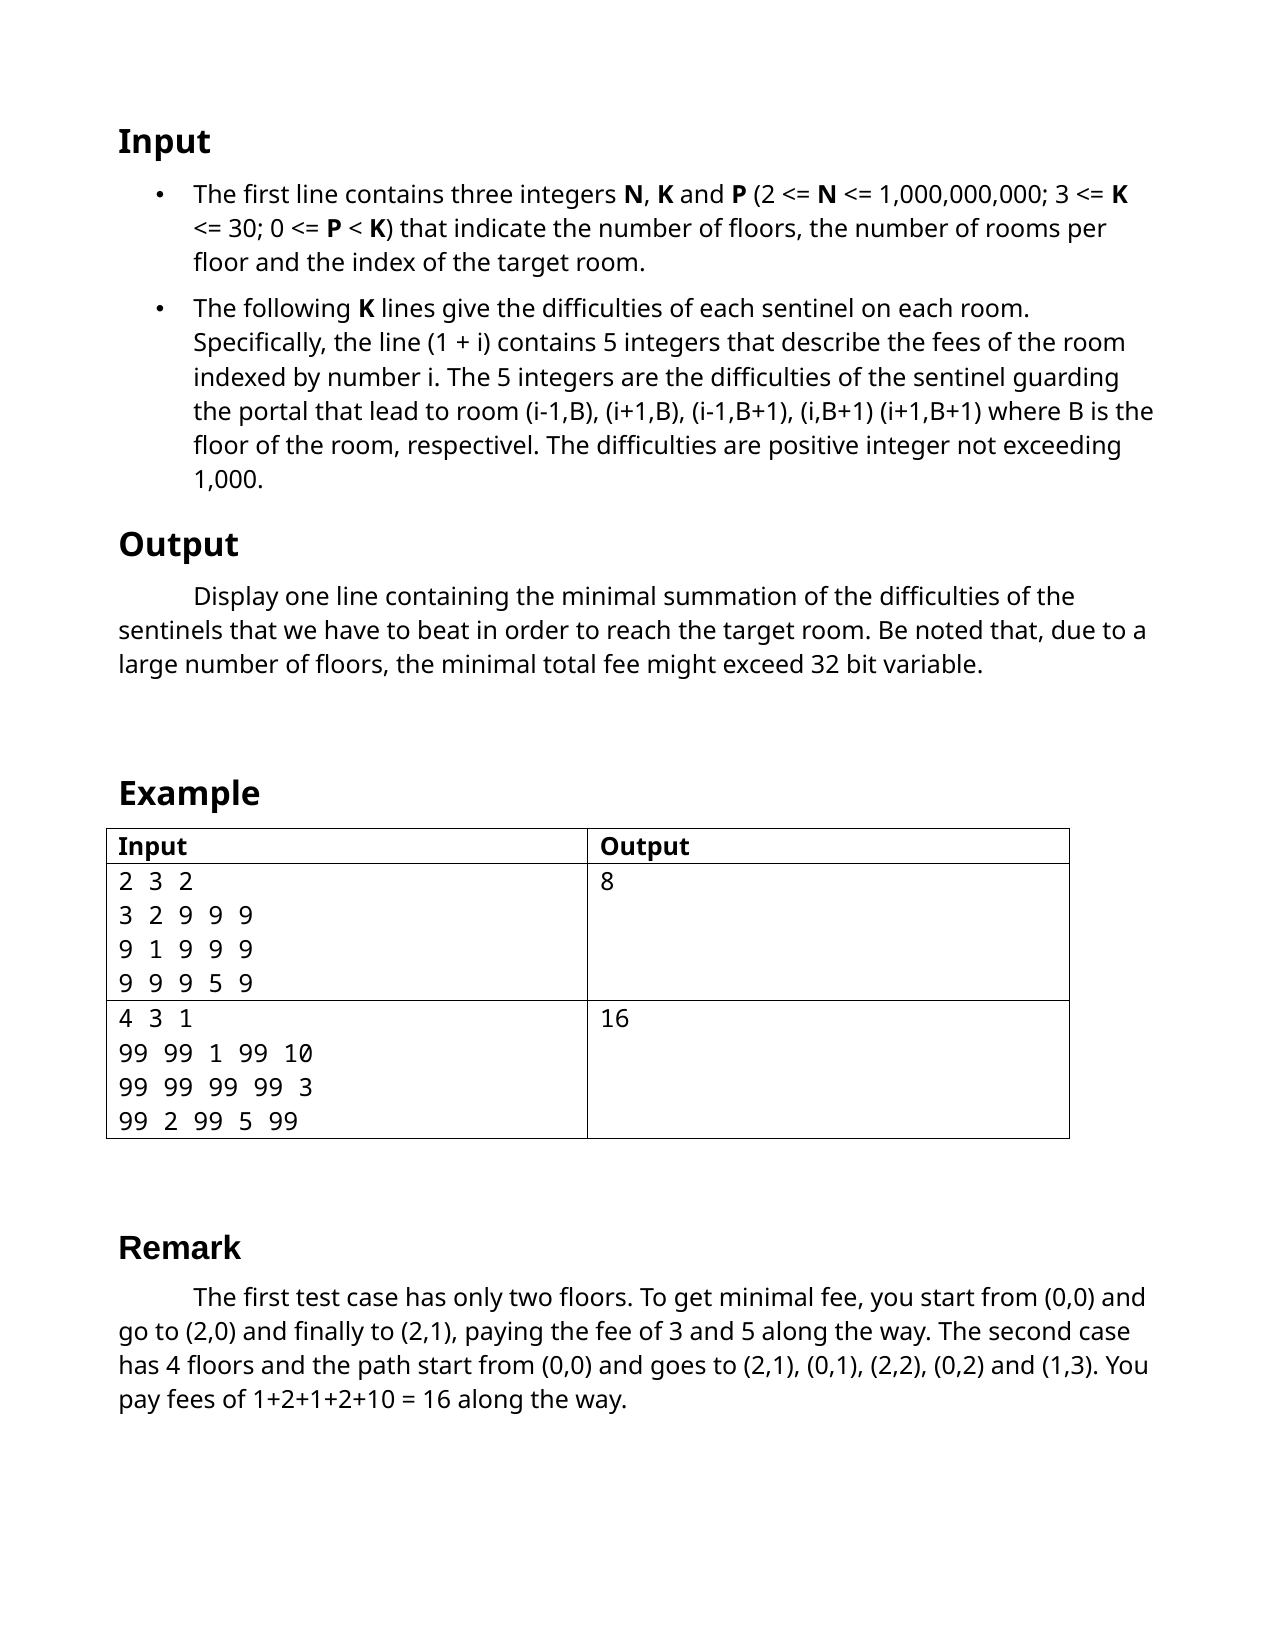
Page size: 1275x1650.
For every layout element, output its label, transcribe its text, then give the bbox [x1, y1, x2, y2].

subtitle Input [118, 118, 1157, 164]
table_cell 16 [588, 1001, 1069, 1137]
table_header Input [107, 829, 587, 863]
text The first test case has only two floors. To get minimal fee, you start from (0,0) and go to (2,0) and finally to (2,1), paying the fee of 3 and 5 along the way. The second case has 4 floors and the path start from (0,0) and goes to (2,1), (0,1), (2,2), (0,2) and (1,3). You pay fees of 1+2+1+2+10 = 16 along the way. [118, 1279, 1157, 1416]
subtitle Output [118, 520, 1157, 566]
list The first line contains three integers N, K and P (2 <= N <= 1,000,000,000; 3 <= K <= 30; 0 <= P < K) that indicate the number of floors, the number of rooms per floor and the index of the target room. [156, 176, 1157, 278]
subtitle Example [118, 769, 1157, 815]
subtitle Remark [118, 1228, 1157, 1267]
table_cell 8 [588, 864, 1069, 1000]
table_cell 2 3 2 3 2 9 9 9 9 1 9 9 9 9 9 9 5 9 [107, 864, 587, 1000]
table_cell 4 3 1 99 99 1 99 10 99 99 99 99 3 99 2 99 5 99 [107, 1001, 587, 1137]
text Display one line containing the minimal summation of the difficulties of the sentinels that we have to beat in order to reach the target room. Be noted that, due to a large number of floors, the minimal total fee might exceed 32 bit variable. [118, 579, 1157, 681]
list The following K lines give the difficulties of each sentinel on each room. Specifically, the line (1 + i) contains 5 integers that describe the fees of the room indexed by number i. The 5 integers are the difficulties of the sentinel guarding the portal that lead to room (i-1,B), (i+1,B), (i-1,B+1), (i,B+1) (i+1,B+1) where B is the floor of the room, respectivel. The difficulties are positive integer not exceeding 1,000. [156, 291, 1157, 495]
table_header Output [588, 829, 1069, 863]
